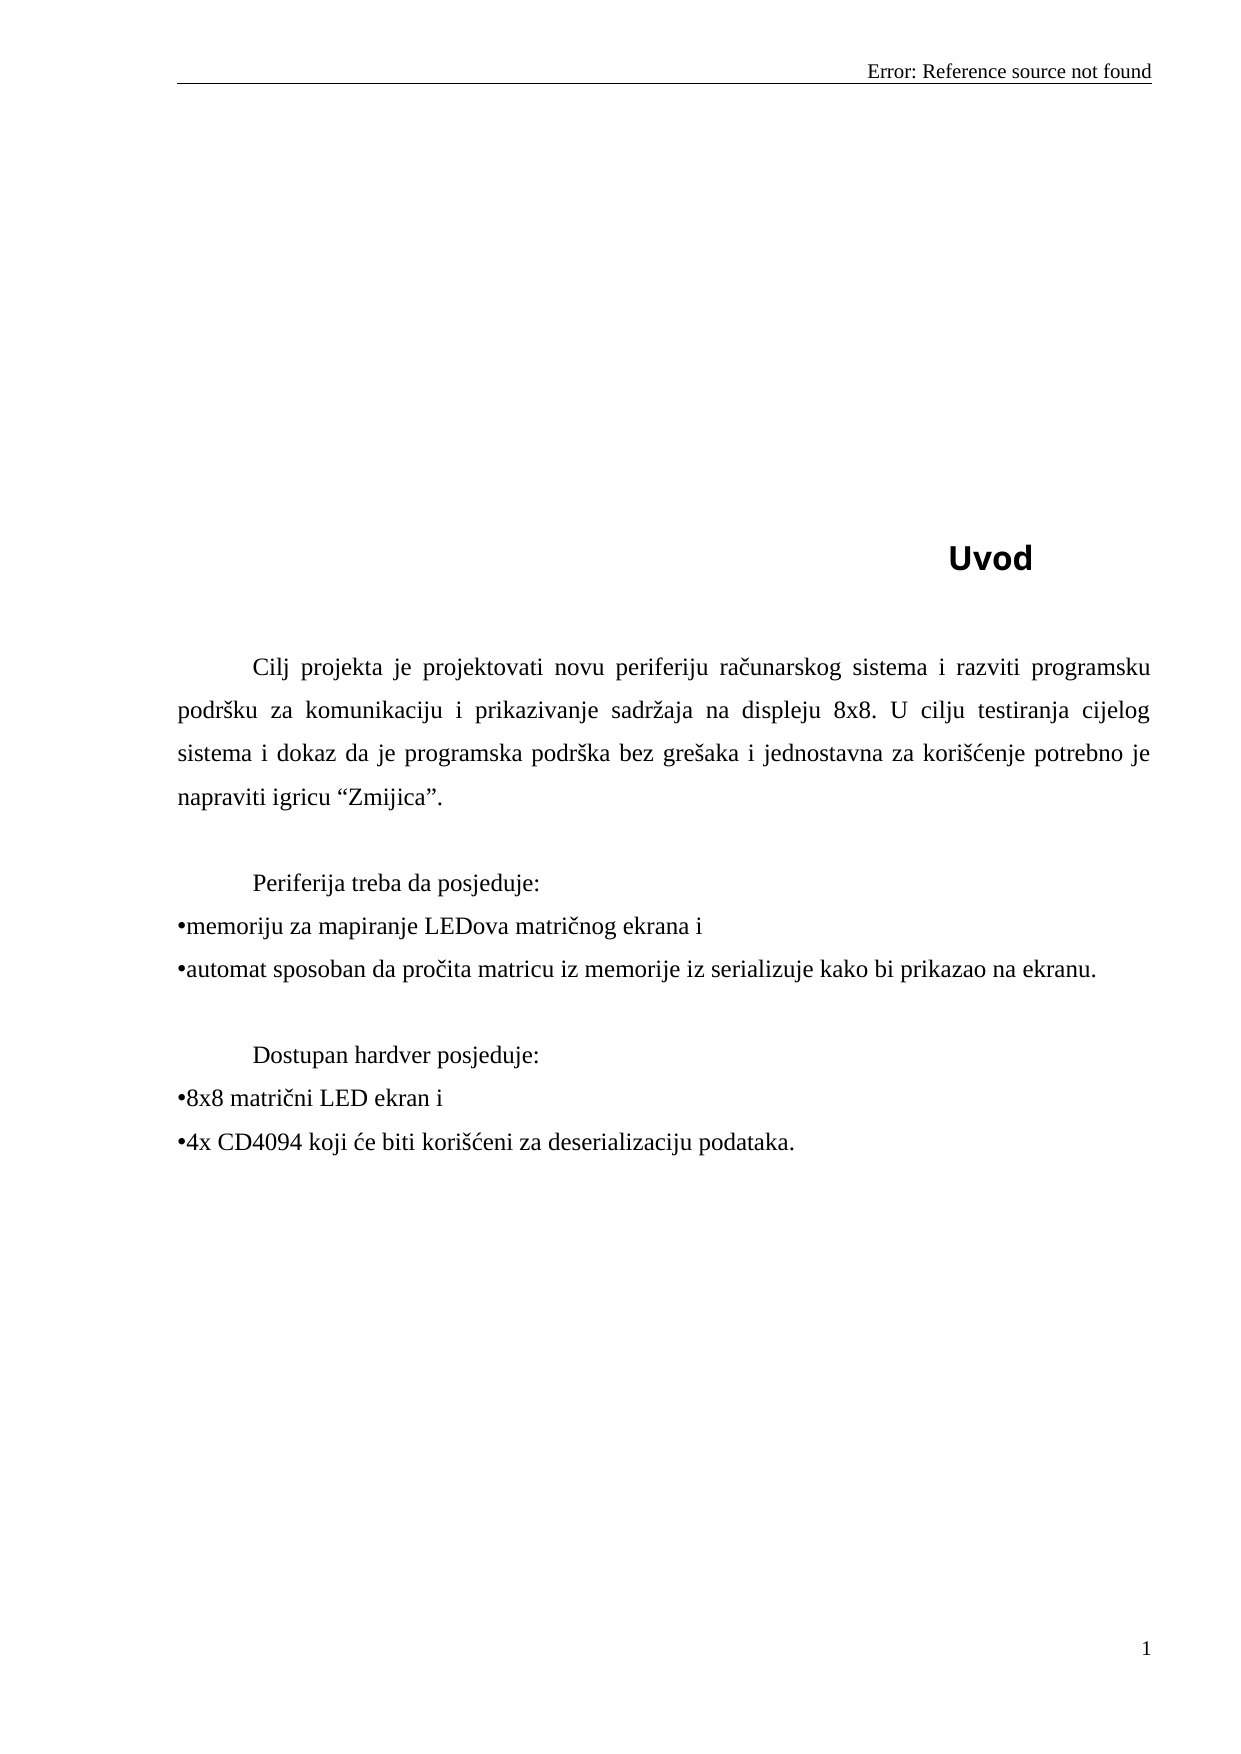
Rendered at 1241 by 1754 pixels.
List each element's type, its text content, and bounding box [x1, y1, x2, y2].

list automat sposoban da pročita matricu iz memorije iz serializuje kako bi prikazao na ekranu. [177, 954, 1152, 983]
list 4x CD4094 koji će biti korišćeni za deserializaciju podataka. [177, 1127, 1152, 1155]
text Periferija treba da posjeduje: [177, 868, 1152, 897]
text Cilj projekta je projektovati novu periferiju računarskog sistema i razviti programsku podršku za komunikaciju i prikazivanje sadržaja na displeju 8x8. U cilju testiranja cijelog sistema i dokaz da je programska podrška bez grešaka i jednostavna za korišćenje potrebno je napraviti igricu “Zmijica”. [177, 652, 1152, 810]
subtitle Uvod [177, 535, 1033, 580]
list memoriju za mapiranje LEDova matričnog ekrana i [177, 911, 1152, 940]
list 8x8 matrični LED ekran i [177, 1083, 1152, 1112]
text Dostupan hardver posjeduje: [177, 1040, 1152, 1069]
